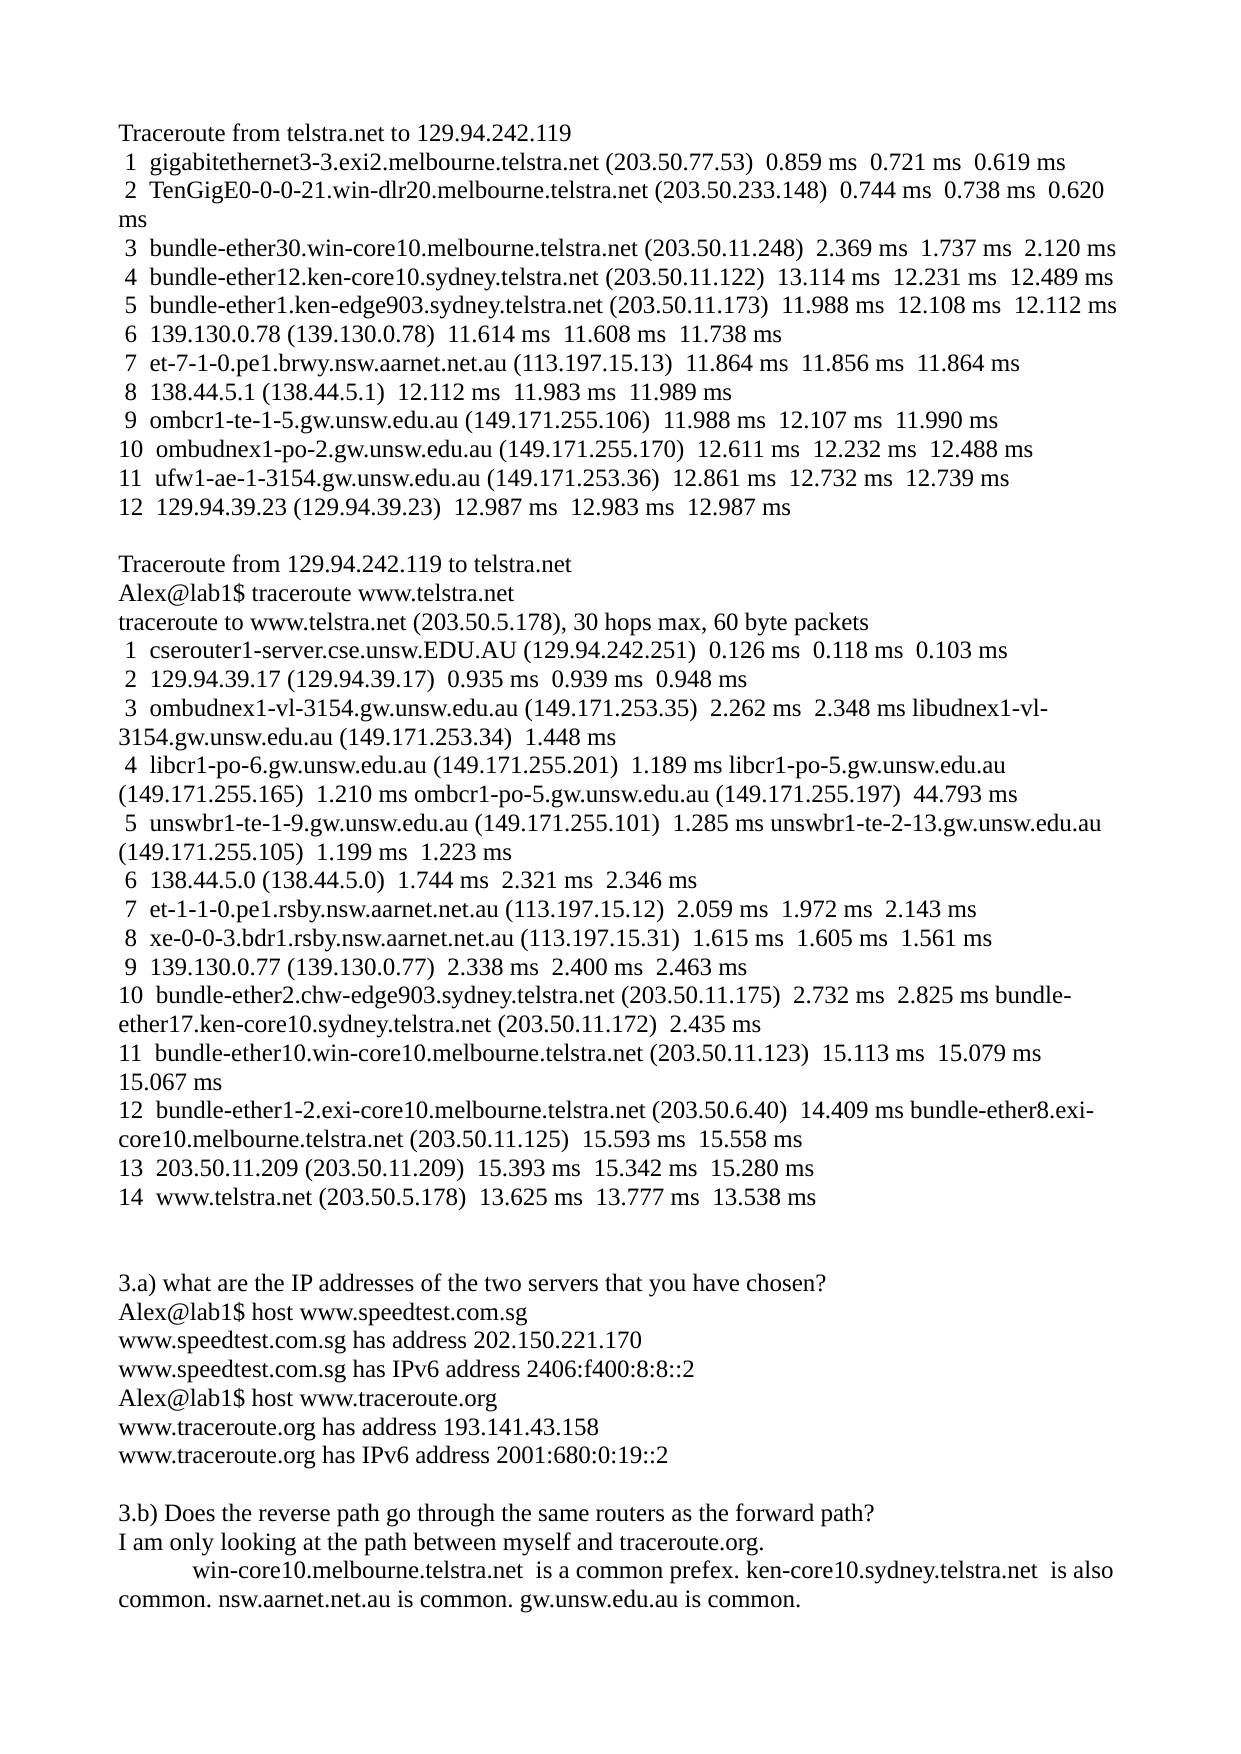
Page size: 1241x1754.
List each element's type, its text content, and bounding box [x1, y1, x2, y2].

text 11 bundle-ether10.win-core10.melbourne.telstra.net (203.50.11.123) 15.113 ms 15.079 ms 15.067 ms [118, 1038, 1122, 1096]
text 9 139.130.0.77 (139.130.0.77) 2.338 ms 2.400 ms 2.463 ms [118, 952, 1122, 981]
text 7 et-7-1-0.pe1.brwy.nsw.aarnet.net.au (113.197.15.13) 11.864 ms 11.856 ms 11.864 ms [118, 348, 1122, 377]
text 7 et-1-1-0.pe1.rsby.nsw.aarnet.net.au (113.197.15.12) 2.059 ms 1.972 ms 2.143 ms [118, 894, 1122, 923]
text Alex@lab1$ host www.traceroute.org [118, 1383, 1122, 1412]
text 10 bundle-ether2.chw-edge903.sydney.telstra.net (203.50.11.175) 2.732 ms 2.825 ms bundle-ether17.ken-core10.sydney.telstra.net (203.50.11.172) 2.435 ms [118, 981, 1122, 1038]
text 9 ombcr1-te-1-5.gw.unsw.edu.au (149.171.255.106) 11.988 ms 12.107 ms 11.990 ms [118, 406, 1122, 434]
text 11 ufw1-ae-1-3154.gw.unsw.edu.au (149.171.253.36) 12.861 ms 12.732 ms 12.739 ms [118, 463, 1122, 492]
text 3 bundle-ether30.win-core10.melbourne.telstra.net (203.50.11.248) 2.369 ms 1.737 ms 2.120 ms [118, 233, 1122, 262]
text 8 138.44.5.1 (138.44.5.1) 12.112 ms 11.983 ms 11.989 ms [118, 377, 1122, 406]
text Traceroute from telstra.net to 129.94.242.119 [118, 118, 1122, 147]
text Traceroute from 129.94.242.119 to telstra.net [118, 549, 1122, 578]
text 4 bundle-ether12.ken-core10.sydney.telstra.net (203.50.11.122) 13.114 ms 12.231 ms 12.489 ms [118, 262, 1122, 291]
text 3.b) Does the reverse path go through the same routers as the forward path? [118, 1498, 1122, 1527]
text 4 libcr1-po-6.gw.unsw.edu.au (149.171.255.201) 1.189 ms libcr1-po-5.gw.unsw.edu.au (149.171.255.165) 1.210 ms ombcr1-po-5.gw.unsw.edu.au (149.171.255.197) 44.793 ms [118, 751, 1122, 808]
text 5 bundle-ether1.ken-edge903.sydney.telstra.net (203.50.11.173) 11.988 ms 12.108 ms 12.112 ms [118, 291, 1122, 319]
text 6 138.44.5.0 (138.44.5.0) 1.744 ms 2.321 ms 2.346 ms [118, 866, 1122, 894]
text I am only looking at the path between myself and traceroute.org. [118, 1527, 1122, 1556]
text traceroute to www.telstra.net (203.50.5.178), 30 hops max, 60 byte packets [118, 607, 1122, 636]
text 5 unswbr1-te-1-9.gw.unsw.edu.au (149.171.255.101) 1.285 ms unswbr1-te-2-13.gw.unsw.edu.au (149.171.255.105) 1.199 ms 1.223 ms [118, 808, 1122, 866]
text www.speedtest.com.sg has address 202.150.221.170 [118, 1326, 1122, 1354]
text 8 xe-0-0-3.bdr1.rsby.nsw.aarnet.net.au (113.197.15.31) 1.615 ms 1.605 ms 1.561 ms [118, 923, 1122, 952]
text www.traceroute.org has IPv6 address 2001:680:0:19::2 [118, 1441, 1122, 1469]
text 14 www.telstra.net (203.50.5.178) 13.625 ms 13.777 ms 13.538 ms [118, 1182, 1122, 1211]
text 3.a) what are the IP addresses of the two servers that you have chosen? [118, 1268, 1122, 1297]
text Alex@lab1$ host www.speedtest.com.sg [118, 1297, 1122, 1326]
text 10 ombudnex1-po-2.gw.unsw.edu.au (149.171.255.170) 12.611 ms 12.232 ms 12.488 ms [118, 434, 1122, 463]
text win-core10.melbourne.telstra.net is a common prefex. ken-core10.sydney.telstra.net is also common. nsw.aarnet.net.au is common. gw.unsw.edu.au is common. [118, 1556, 1122, 1613]
text 3 ombudnex1-vl-3154.gw.unsw.edu.au (149.171.253.35) 2.262 ms 2.348 ms libudnex1-vl-3154.gw.unsw.edu.au (149.171.253.34) 1.448 ms [118, 693, 1122, 751]
text 1 gigabitethernet3-3.exi2.melbourne.telstra.net (203.50.77.53) 0.859 ms 0.721 ms 0.619 ms [118, 147, 1122, 176]
text 1 cserouter1-server.cse.unsw.EDU.AU (129.94.242.251) 0.126 ms 0.118 ms 0.103 ms [118, 636, 1122, 664]
text 6 139.130.0.78 (139.130.0.78) 11.614 ms 11.608 ms 11.738 ms [118, 319, 1122, 348]
text www.traceroute.org has address 193.141.43.158 [118, 1412, 1122, 1441]
text Alex@lab1$ traceroute www.telstra.net [118, 578, 1122, 607]
text 2 129.94.39.17 (129.94.39.17) 0.935 ms 0.939 ms 0.948 ms [118, 664, 1122, 693]
text 13 203.50.11.209 (203.50.11.209) 15.393 ms 15.342 ms 15.280 ms [118, 1153, 1122, 1182]
text 2 TenGigE0-0-0-21.win-dlr20.melbourne.telstra.net (203.50.233.148) 0.744 ms 0.738 ms 0.620 ms [118, 176, 1122, 233]
text 12 129.94.39.23 (129.94.39.23) 12.987 ms 12.983 ms 12.987 ms [118, 492, 1122, 521]
text 12 bundle-ether1-2.exi-core10.melbourne.telstra.net (203.50.6.40) 14.409 ms bundle-ether8.exi-core10.melbourne.telstra.net (203.50.11.125) 15.593 ms 15.558 ms [118, 1096, 1122, 1153]
text www.speedtest.com.sg has IPv6 address 2406:f400:8:8::2 [118, 1354, 1122, 1383]
